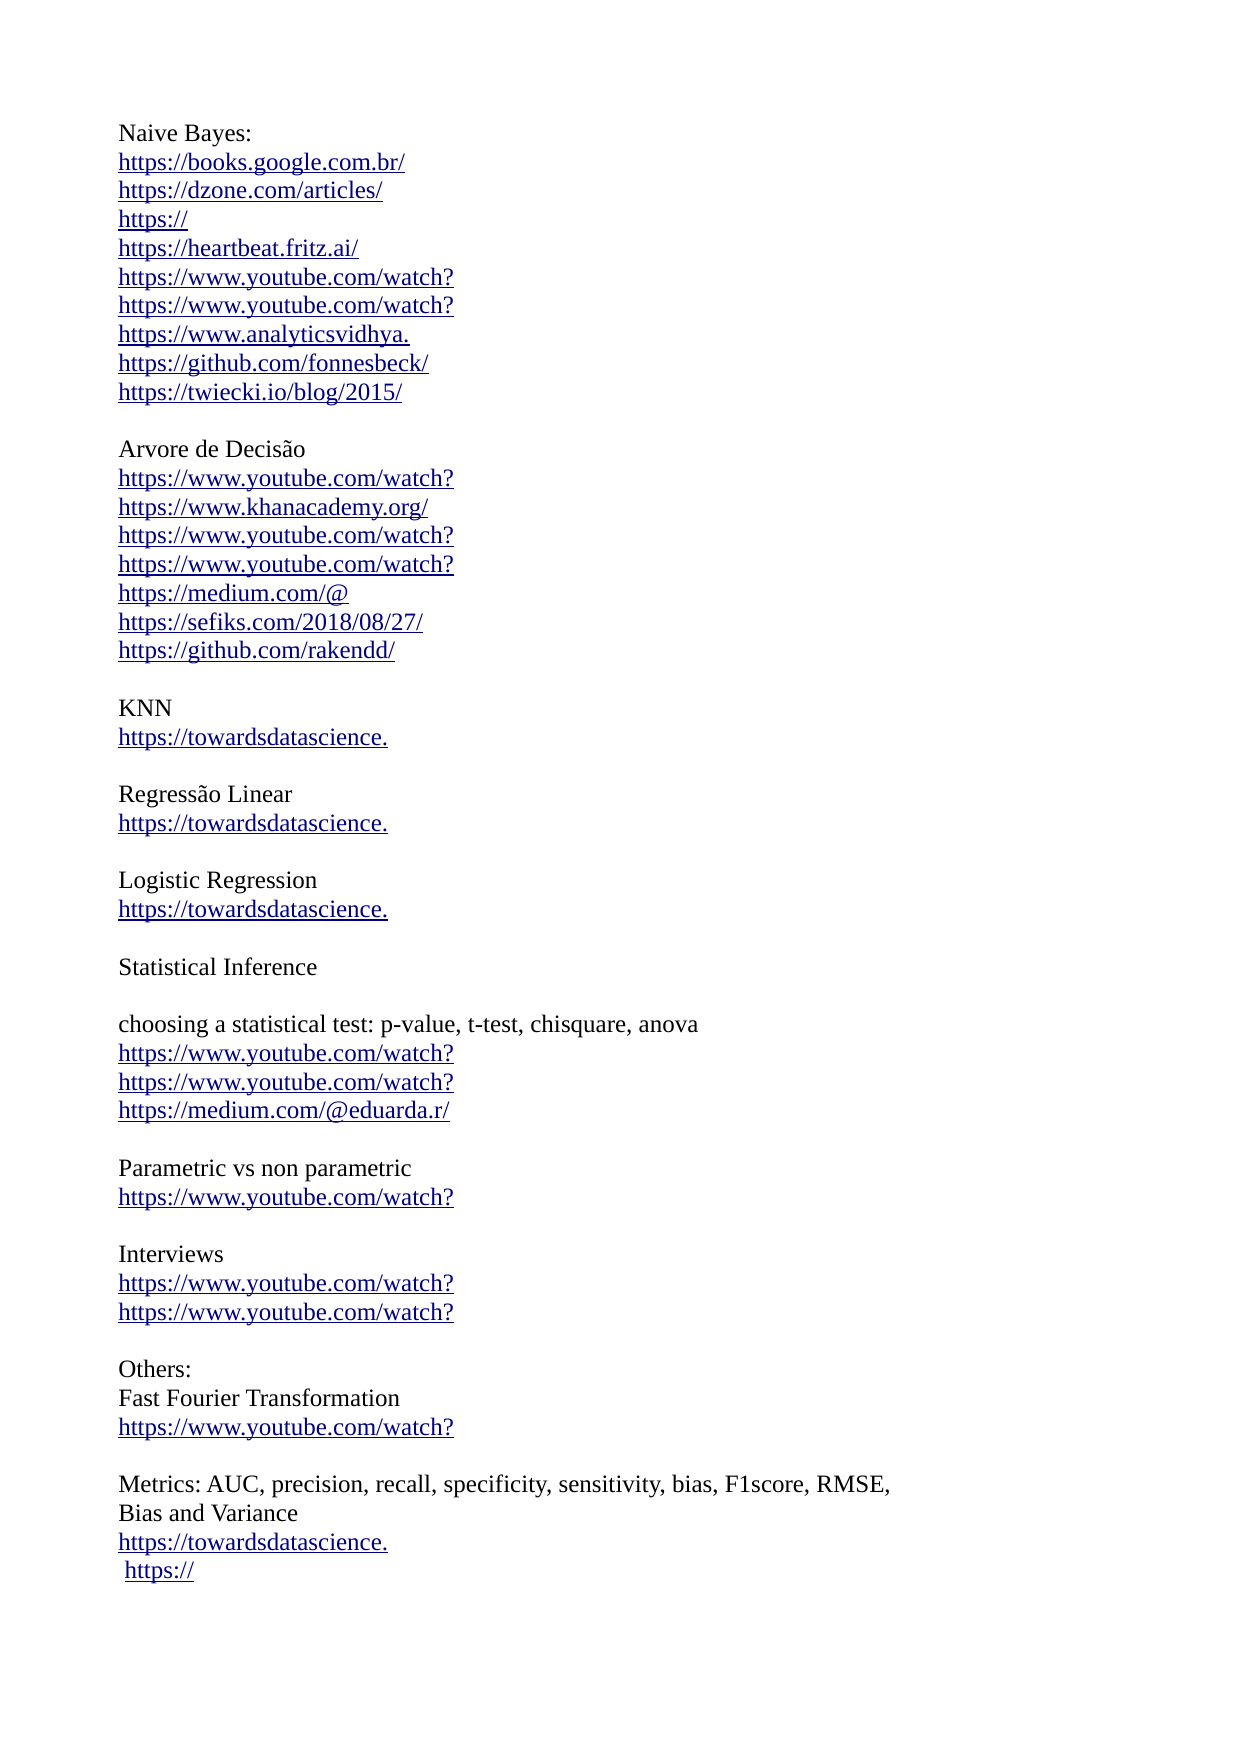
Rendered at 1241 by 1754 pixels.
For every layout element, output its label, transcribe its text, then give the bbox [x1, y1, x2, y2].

text https://www.youtube.com/watch? [118, 1038, 1122, 1067]
text https://www.youtube.com/watch? [118, 1268, 1122, 1297]
text https://towardsdatascience. [118, 894, 1122, 923]
text https://www.youtube.com/watch? [118, 463, 1122, 492]
text https://medium.com/@ [118, 578, 1122, 607]
text https://heartbeat.fritz.ai/ [118, 233, 1122, 262]
text Logistic Regression [118, 866, 1122, 894]
text https:// [118, 1556, 1122, 1584]
text https://www.analyticsvidhya. [118, 319, 1122, 348]
text Parametric vs non parametric [118, 1153, 1122, 1182]
text https://dzone.com/articles/ [118, 176, 1122, 204]
text https://towardsdatascience. [118, 808, 1122, 837]
text https://www.youtube.com/watch? [118, 521, 1122, 549]
text Metrics: AUC, precision, recall, specificity, sensitivity, bias, F1score, RMSE, [118, 1469, 1122, 1498]
text https://www.youtube.com/watch? [118, 1297, 1122, 1326]
text https://www.youtube.com/watch? [118, 262, 1122, 291]
text Fast Fourier Transformation [118, 1383, 1122, 1412]
text KNN [118, 693, 1122, 722]
text Interviews [118, 1239, 1122, 1268]
text https://www.youtube.com/watch? [118, 549, 1122, 578]
text Bias and Variance [118, 1498, 1122, 1527]
text https://medium.com/@eduarda.r/ [118, 1096, 1122, 1124]
text https://twiecki.io/blog/2015/ [118, 377, 1122, 406]
text https://github.com/rakendd/ [118, 636, 1122, 664]
text https://github.com/fonnesbeck/ [118, 348, 1122, 377]
text https:// [118, 204, 1122, 233]
text Regressão Linear [118, 779, 1122, 808]
text https://towardsdatascience. [118, 1527, 1122, 1556]
text Others: [118, 1354, 1122, 1383]
text https://www.youtube.com/watch? [118, 291, 1122, 319]
text choosing a statistical test: p-value, t-test, chisquare, anova [118, 1009, 1122, 1038]
text Arvore de Decisão [118, 434, 1122, 463]
text https://sefiks.com/2018/08/27/ [118, 607, 1122, 636]
text Naive Bayes: [118, 118, 1122, 147]
text https://www.khanacademy.org/ [118, 492, 1122, 521]
text https://towardsdatascience. [118, 722, 1122, 751]
text https://www.youtube.com/watch? [118, 1412, 1122, 1441]
text https://www.youtube.com/watch? [118, 1182, 1122, 1211]
text https://www.youtube.com/watch? [118, 1067, 1122, 1096]
text Statistical Inference [118, 952, 1122, 981]
text https://books.google.com.br/ [118, 147, 1122, 176]
